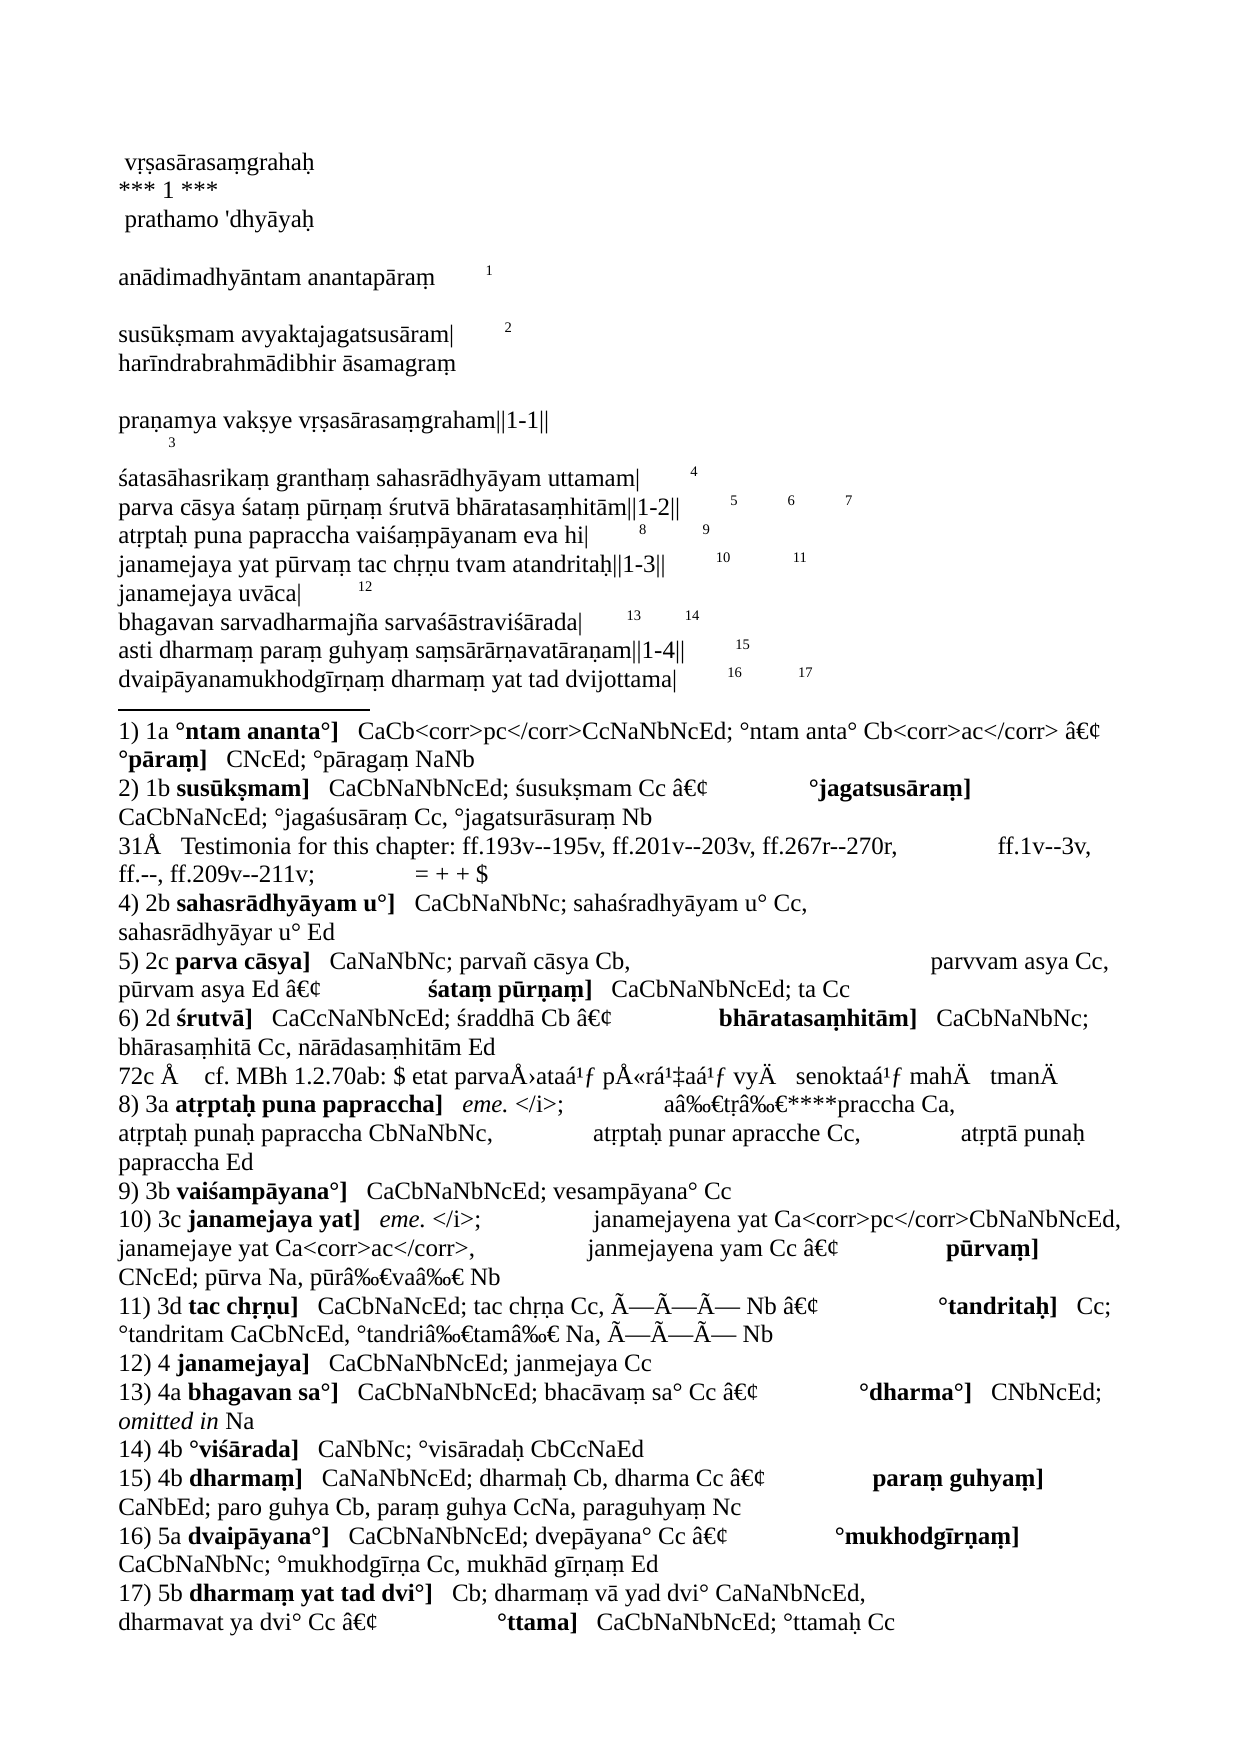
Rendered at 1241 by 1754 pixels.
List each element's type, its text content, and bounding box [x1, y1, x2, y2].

text asti dharmaṃ paraṃ guhyaṃ saṃsārārṇavatāraṇam||1-4|| [118, 636, 1122, 664]
text janamejaya yat pūrvaṃ tac chṛṇu tvam atandritaḥ||1-3|| [118, 549, 1122, 578]
text anādimadhyāntam anantapāraṃ [118, 262, 1122, 291]
text 1ÅTestimonia for this chapter: ff.193v--195v, ff.201v--203v, ff.267r--270r, ff.1v--3v, ff.--, ff.209v--211v; = + + $ [118, 831, 1122, 888]
text vṛṣasārasaṃgrahaḥ [118, 147, 1122, 176]
text 2c Å cf. MBh 1.2.70ab: $ etat parvaÅ›ataá¹ƒ pÅ«rá¹‡aá¹ƒ vyÄsenoktaá¹ƒ mahÄtmanÄ [118, 1061, 1122, 1089]
text *** 1 *** [118, 176, 1122, 204]
text ) 4 janamejaya] CaCbNaNbNcEd; janmejaya Cc [118, 1348, 1122, 1377]
text ) 1a °ntam ananta°] CaCb<corr>pc</corr>CcNaNbNcEd; °ntam anta° Cb<corr>ac</corr> â€¢ °pāraṃ] CNcEd; °pāragaṃ NaNb [118, 716, 1122, 773]
text dvaipāyanamukhodgīrṇaṃ dharmaṃ yat tad dvijottama| [118, 664, 1122, 693]
text ) 5a dvaipāyana°] CaCbNaNbNcEd; dvepāyana° Cc â€¢ °mukhodgīrṇaṃ] CaCbNaNbNc; °mukhodgīrṇa Cc, mukhād gīrṇaṃ Ed [118, 1521, 1122, 1578]
text ) 2d śrutvā] CaCcNaNbNcEd; śraddhā Cb â€¢ bhāratasaṃhitām] CaCbNaNbNc; bhārasaṃhitā Cc, nārādasaṃhitām Ed [118, 1003, 1122, 1061]
text ) 5b dharmaṃ yat tad dvi°] Cb; dharmaṃ vā yad dvi° CaNaNbNcEd, dharmavat ya dvi° Cc â€¢ °ttama] CaCbNaNbNcEd; °ttamaḥ Cc [118, 1578, 1122, 1636]
text ) 3a atṛptaḥ puna papraccha] eme. </i>; aâ‰€tṛâ‰€****praccha Ca, atṛptaḥ punaḥ papraccha CbNaNbNc, atṛptaḥ punar apracche Cc, atṛptā punaḥ papraccha Ed [118, 1089, 1122, 1176]
text susūkṣmam avyaktajagatsusāram| [118, 319, 1122, 348]
text ) 3b vaiśampāyana°] CaCbNaNbNcEd; vesampāyana° Cc [118, 1176, 1122, 1204]
text ) 2c parva cāsya] CaNaNbNc; parvañ cāsya Cb, parvvam asya Cc, pūrvam asya Ed â€¢ śataṃ pūrṇaṃ] CaCbNaNbNcEd; ta Cc [118, 946, 1122, 1003]
text ) 4a bhagavan sa°] CaCbNaNbNcEd; bhacāvaṃ sa° Cc â€¢ °dharma°] CNbNcEd; omitted in Na [118, 1377, 1122, 1434]
text praṇamya vakṣye vṛṣasārasaṃgraham||1-1|| [118, 406, 1122, 434]
text śatasāhasrikaṃ granthaṃ sahasrādhyāyam uttamam| [118, 463, 1122, 492]
text ) 1b susūkṣmam] CaCbNaNbNcEd; śusukṣmam Cc â€¢ °jagatsusāraṃ] CaCbNaNcEd; °jagaśusāraṃ Cc, °jagatsurāsuraṃ Nb [118, 773, 1122, 831]
text prathamo 'dhyāyaḥ [118, 204, 1122, 233]
text atṛptaḥ puna papraccha vaiśaṃpāyanam eva hi| [118, 521, 1122, 549]
text ) 2b sahasrādhyāyam u°] CaCbNaNbNc; sahaśradhyāyam u° Cc, sahasrādhyāyar u° Ed [118, 888, 1122, 946]
text ) 3c janamejaya yat] eme. </i>; janamejayena yat Ca<corr>pc</corr>CbNaNbNcEd, janamejaye yat Ca<corr>ac</corr>, janmejayena yam Cc â€¢ pūrvaṃ] CNcEd; pūrva Na, pūrâ‰€vaâ‰€ Nb [118, 1204, 1122, 1291]
text ) 4b °viśārada] CaNbNc; °visāradaḥ CbCcNaEd [118, 1434, 1122, 1463]
text ) 4b dharmaṃ] CaNaNbNcEd; dharmaḥ Cb, dharma Cc â€¢ paraṃ guhyaṃ] CaNbEd; paro guhya Cb, paraṃ guhya CcNa, paraguhyaṃ Nc [118, 1463, 1122, 1521]
text janamejaya uvāca| [118, 578, 1122, 607]
text bhagavan sarvadharmajña sarvaśāstraviśārada| [118, 607, 1122, 636]
text parva cāsya śataṃ pūrṇaṃ śrutvā bhāratasaṃhitām||1-2|| [118, 492, 1122, 521]
text ) 3d tac chṛṇu] CaCbNaNcEd; tac chṛṇa Cc, Ã—Ã—Ã— Nb â€¢ °tandritaḥ] Cc; °tandritam CaCbNcEd, °tandriâ‰€tamâ‰€ Na, Ã—Ã—Ã— Nb [118, 1291, 1122, 1348]
text harīndrabrahmādibhir āsamagraṃ [118, 348, 1122, 377]
